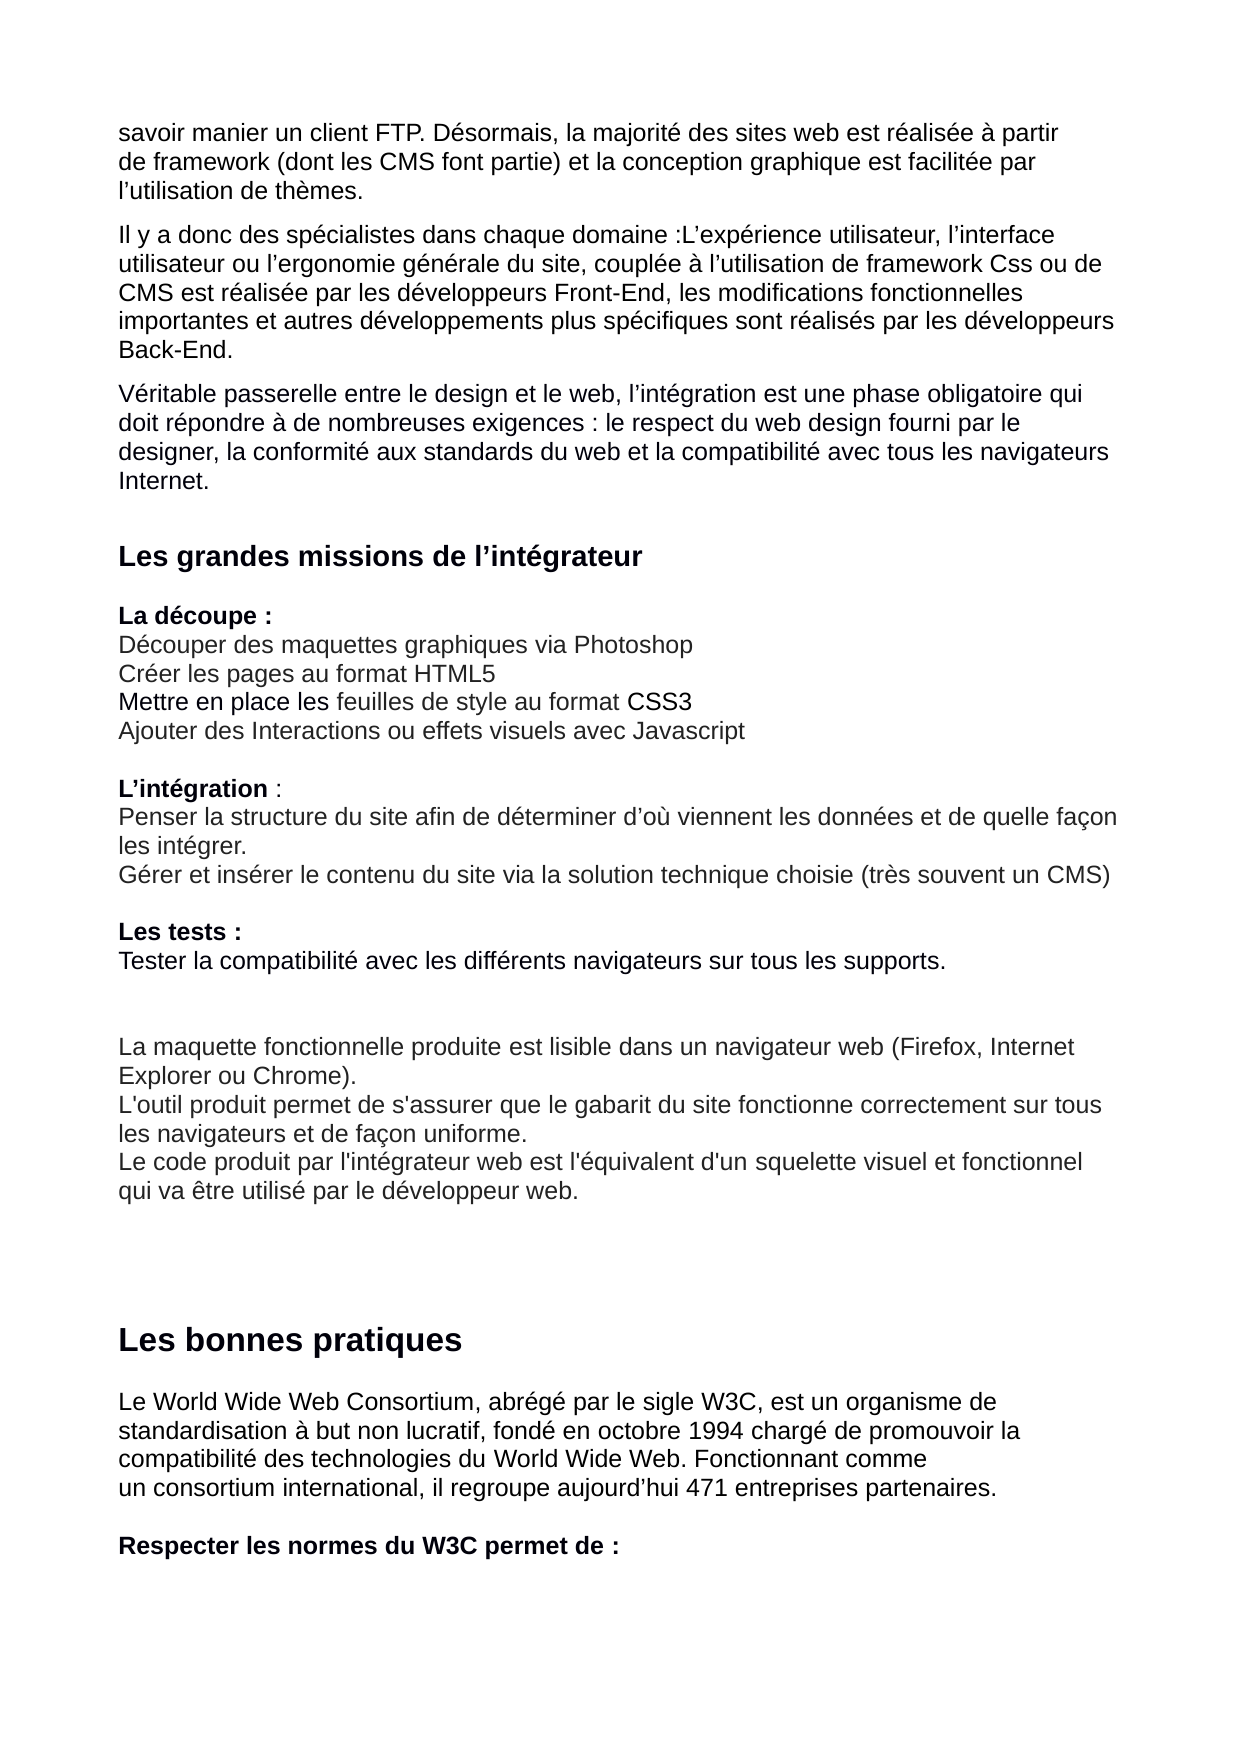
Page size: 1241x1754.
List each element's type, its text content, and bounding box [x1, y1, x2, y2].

text La découpe : [118, 601, 1122, 630]
text Tester la compatibilité avec les différents navigateurs sur tous les supports. [118, 946, 1122, 975]
text Découper des maquettes graphiques via Photoshop [118, 630, 1122, 658]
text L’intégration : [118, 773, 1122, 802]
text L'outil produit permet de s'assurer que le gabarit du site fonctionne correctement sur tous les navigateurs et de façon uniforme. Le code produit par l'intégrateur web est l'équivalent d'un squelette visuel et fonctionnel qui va être utilisé par le développeur web. [118, 1090, 1122, 1205]
text La maquette fonctionnelle produite est lisible dans un navigateur web (Firefox, Internet Explorer ou Chrome). [118, 1032, 1122, 1090]
text Mettre en place les feuilles de style au format CSS3 [118, 687, 1122, 716]
text Penser la structure du site afin de déterminer d’où viennent les données et de quelle façon les intégrer. [118, 802, 1122, 860]
text Les bonnes pratiques [118, 1320, 1122, 1358]
text Les tests : [118, 917, 1122, 946]
text Respecter les normes du W3C permet de : [118, 1531, 1122, 1559]
text Véritable passerelle entre le design et le web, l’intégration est une phase obligatoire qui doit répondre à de nombreuses exigences : le respect du web design fourni par le designer, la conformité aux standards du web et la compatibilité avec tous les navigateurs Internet. [118, 379, 1122, 494]
text Créer les pages au format HTML5 [118, 658, 1122, 687]
text Le World Wide Web Consortium, abrégé par le sigle W3C, est un organisme de standardisation à but non lucratif, fondé en octobre 1994 chargé de promouvoir la compatibilité des technologies du World Wide Web. Fonctionnant comme un consortium international, il regroupe aujourd’hui 471 entreprises partenaires. [118, 1387, 1122, 1502]
text Il y a donc des spécialistes dans chaque domaine :L’expérience utilisateur, l’interface utilisateur ou l’ergonomie générale du site, couplée à l’utilisation de framework Css ou de CMS est réalisée par les développeurs Front-End, les modifications fonctionnelles importantes et autres développements plus spécifiques sont réalisés par les développeurs Back-End. [118, 220, 1122, 364]
text savoir manier un client FTP. Désormais, la majorité des sites web est réalisée à partir de framework (dont les CMS font partie) et la conception graphique est facilitée par l’utilisation de thèmes. [118, 118, 1122, 204]
text Les grandes missions de l’intégrateur [118, 539, 1122, 572]
text Gérer et insérer le contenu du site via la solution technique choisie (très souvent un CMS) [118, 860, 1122, 888]
text Ajouter des Interactions ou effets visuels avec Javascript [118, 716, 1122, 745]
